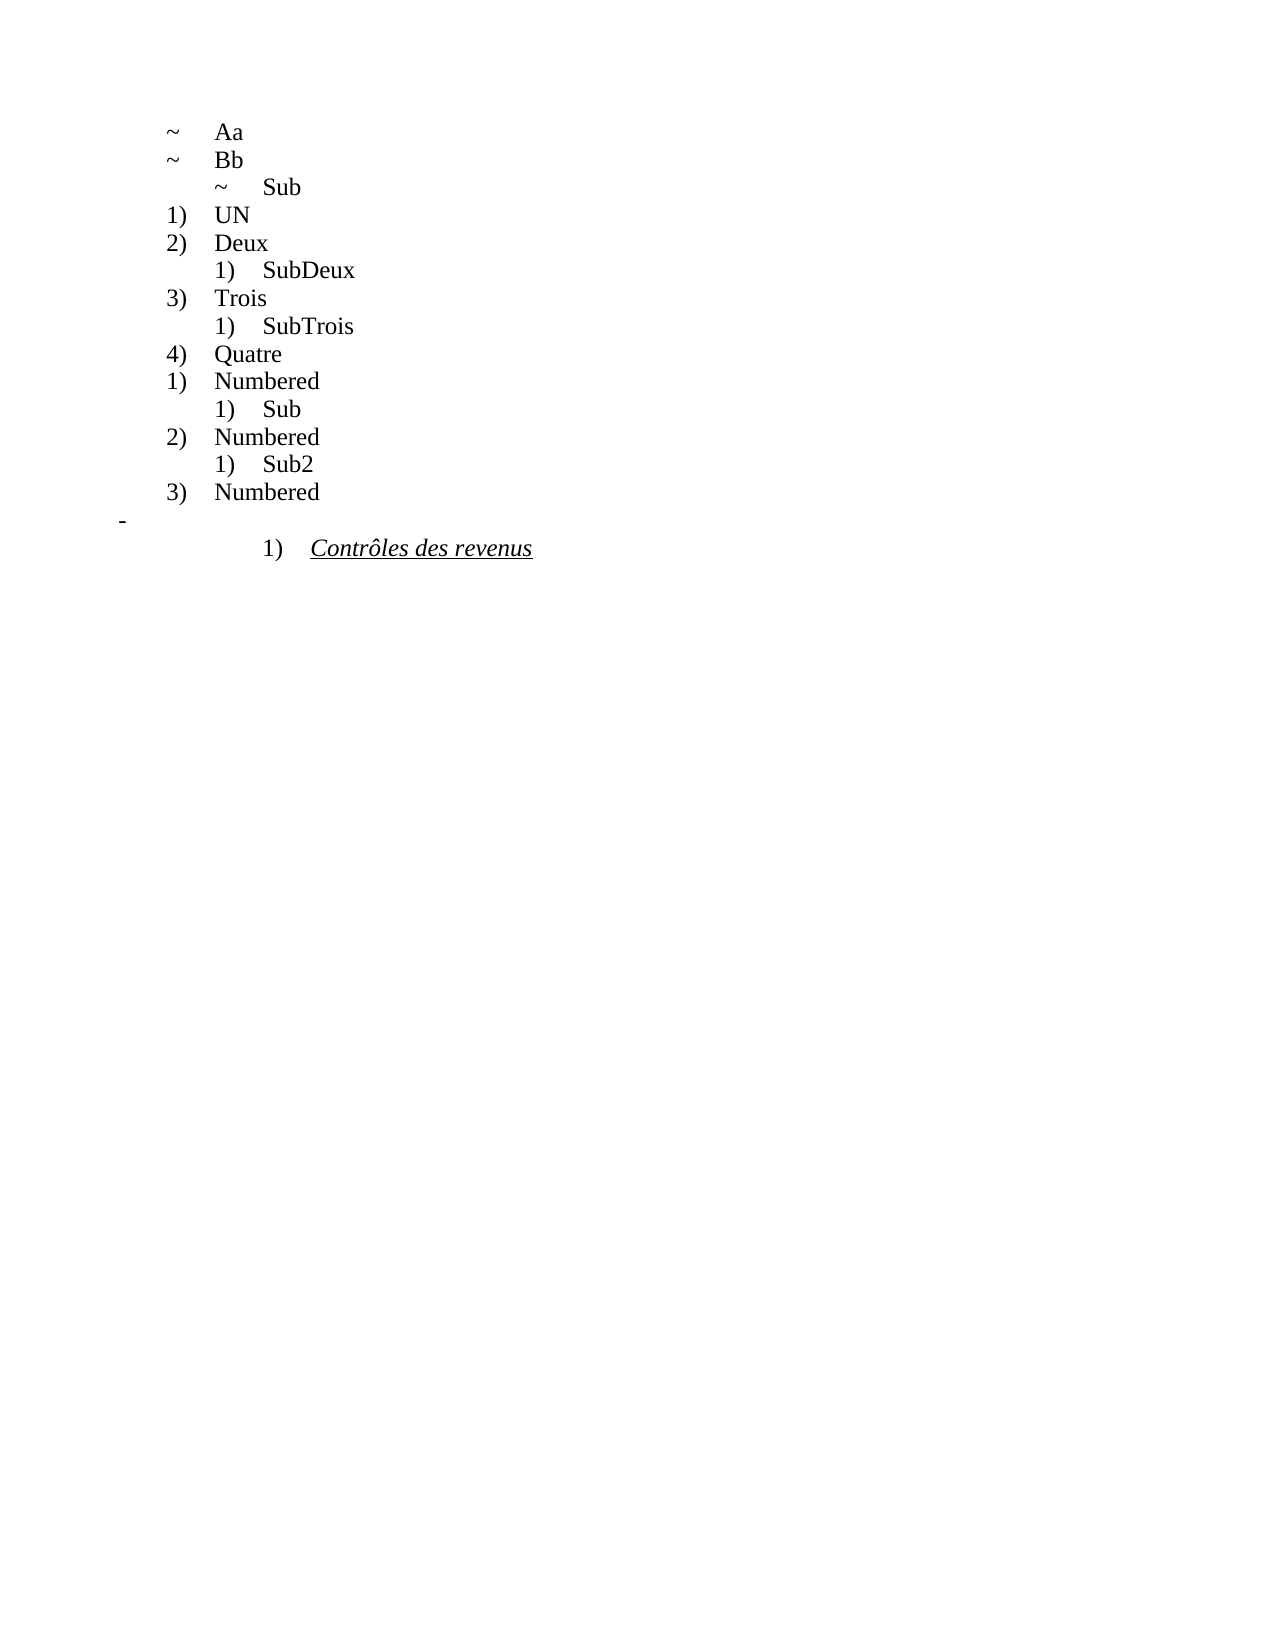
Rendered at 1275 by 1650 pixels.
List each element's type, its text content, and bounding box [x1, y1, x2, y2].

list UN [166, 201, 1157, 229]
list Quatre [166, 340, 1157, 367]
list Numbered [166, 423, 1157, 451]
list Deux [166, 229, 1157, 257]
list Numbered [166, 478, 1157, 506]
list SubTrois [214, 312, 1157, 340]
list Bb [166, 146, 1157, 173]
list Contrôles des revenus [262, 534, 1157, 561]
list Numbered [166, 367, 1157, 395]
list Sub2 [214, 451, 1157, 478]
list Aa [166, 118, 1157, 146]
list Sub [214, 395, 1157, 423]
list SubDeux [214, 257, 1157, 284]
text - [118, 506, 1157, 534]
list Sub [214, 173, 1157, 201]
list Trois [166, 284, 1157, 312]
